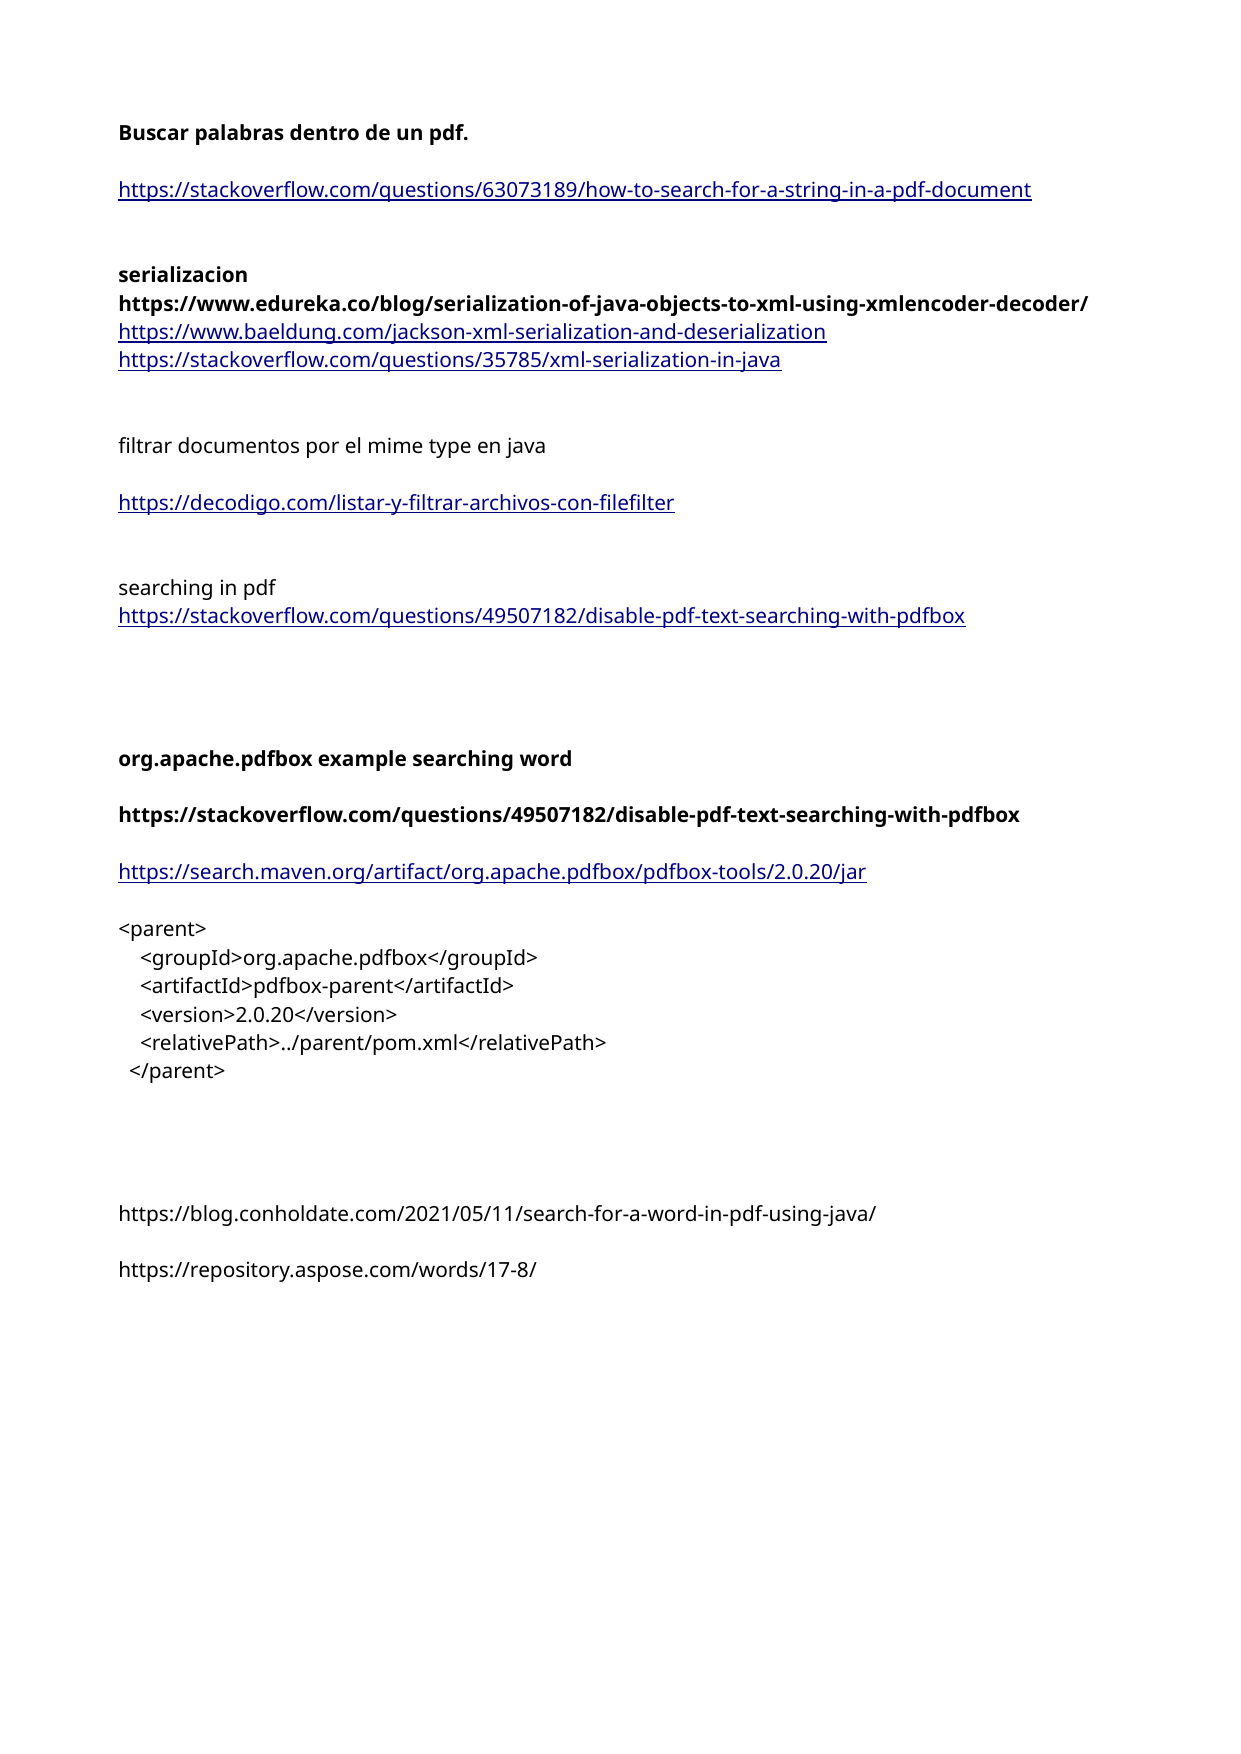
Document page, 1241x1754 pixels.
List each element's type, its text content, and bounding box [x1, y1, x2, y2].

text </parent> [118, 1057, 1122, 1085]
text org.apache.pdfbox example searching word [118, 744, 1122, 772]
text https://blog.conholdate.com/2021/05/11/search-for-a-word-in-pdf-using-java/ [118, 1199, 1122, 1227]
text Buscar palabras dentro de un pdf. [118, 118, 1122, 147]
text <version>2.0.20</version> [118, 1000, 1122, 1028]
text https://repository.aspose.com/words/17-8/ [118, 1256, 1122, 1284]
text https://decodigo.com/listar-y-filtrar-archivos-con-filefilter [118, 488, 1122, 516]
text https://stackoverflow.com/questions/49507182/disable-pdf-text-searching-with-pdfbox [118, 602, 1122, 630]
text searching in pdf [118, 573, 1122, 602]
text https://www.baeldung.com/jackson-xml-serialization-and-deserialization [118, 317, 1122, 346]
text <parent> [118, 914, 1122, 943]
text https://stackoverflow.com/questions/63073189/how-to-search-for-a-string-in-a-pdf-document [118, 175, 1122, 203]
text https://stackoverflow.com/questions/35785/xml-serialization-in-java [118, 346, 1122, 374]
text serializacion [118, 260, 1122, 289]
text https://www.edureka.co/blog/serialization-of-java-objects-to-xml-using-xmlencoder-decoder/ [118, 289, 1122, 317]
text filtrar documentos por el mime type en java [118, 431, 1122, 459]
text <groupId>org.apache.pdfbox</groupId> [118, 943, 1122, 971]
text <relativePath>../parent/pom.xml</relativePath> [118, 1028, 1122, 1057]
text https://stackoverflow.com/questions/49507182/disable-pdf-text-searching-with-pdfbox [118, 801, 1122, 829]
text <artifactId>pdfbox-parent</artifactId> [118, 971, 1122, 1000]
text https://search.maven.org/artifact/org.apache.pdfbox/pdfbox-tools/2.0.20/jar [118, 857, 1122, 886]
